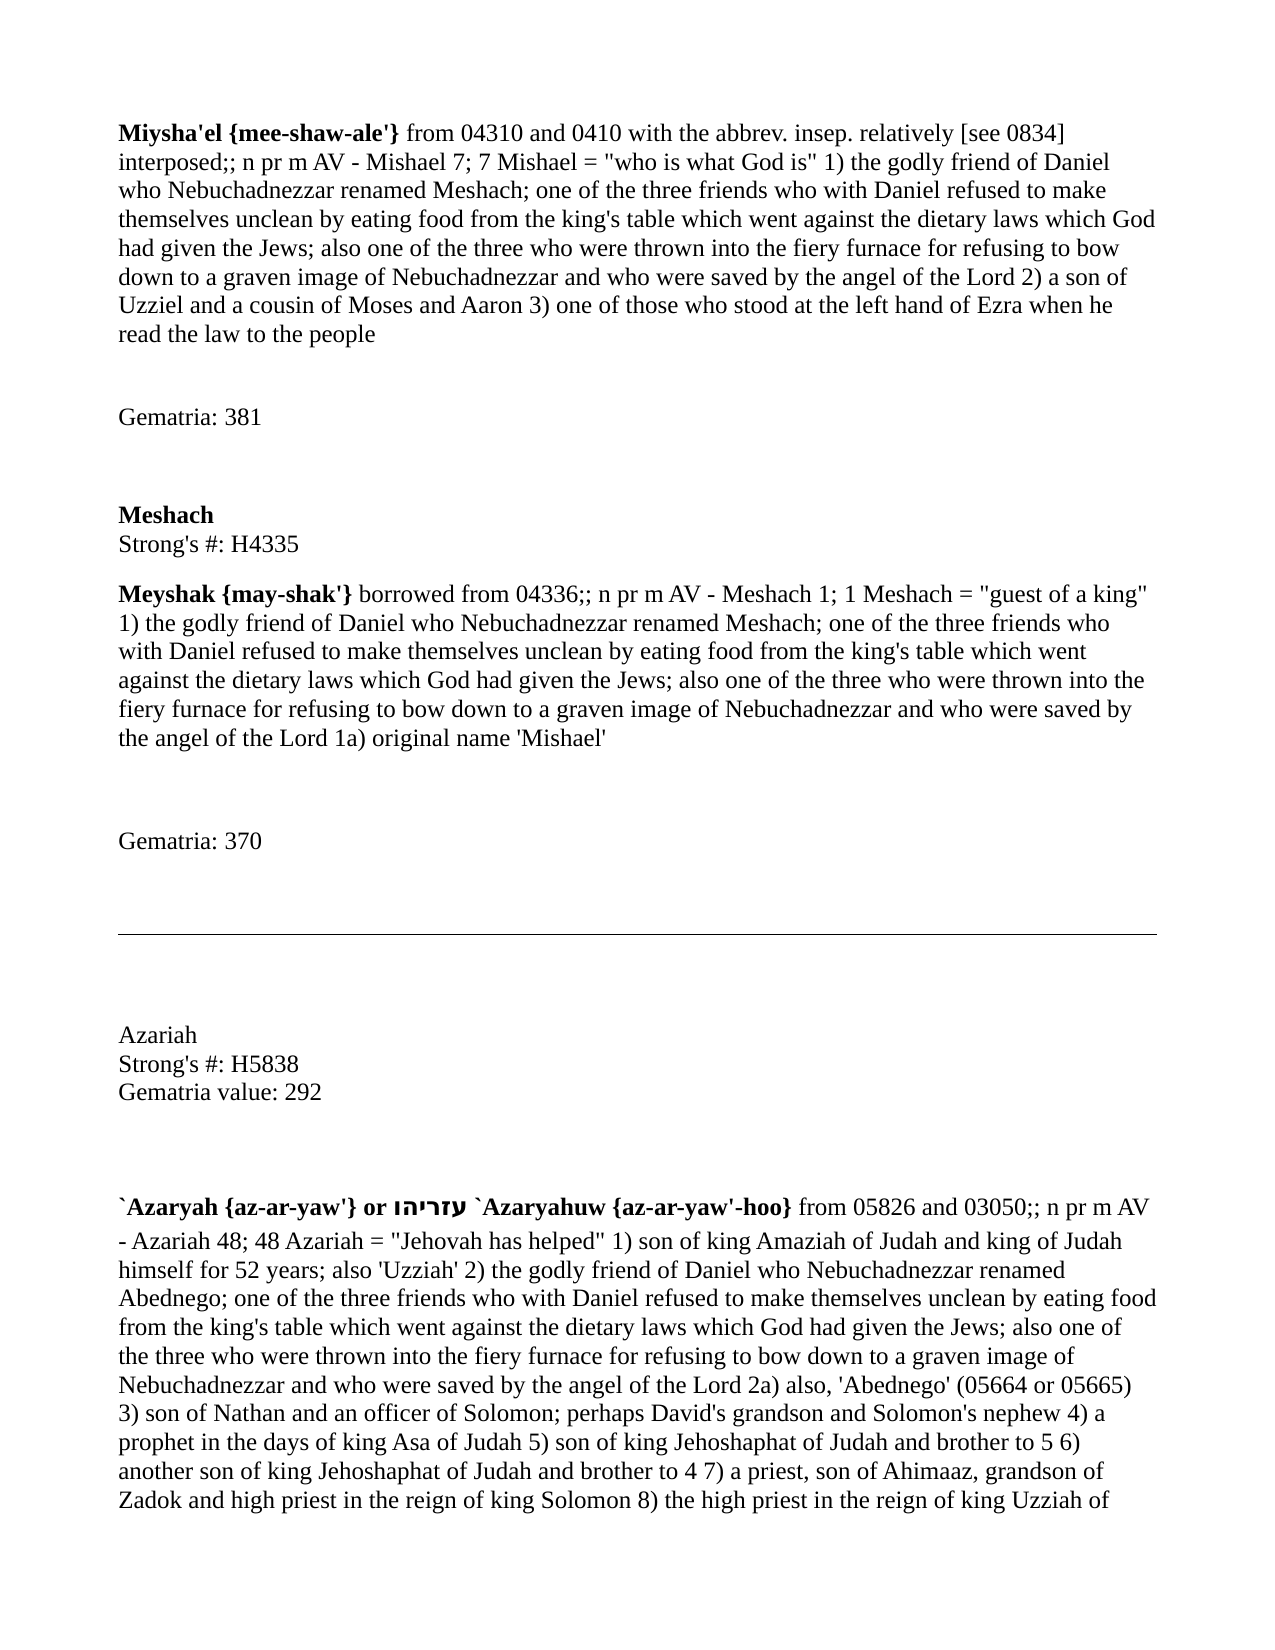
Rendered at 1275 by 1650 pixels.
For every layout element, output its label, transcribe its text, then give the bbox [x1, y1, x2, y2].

text Meshach [118, 501, 1157, 529]
text Strong's #: H4335 [118, 529, 1157, 558]
text Strong's #: H5838 [118, 1049, 1157, 1077]
text Meyshak {may-shak'} borrowed from 04336;; n pr m AV - Meshach 1; 1 Meshach = "guest of a king" 1) the godly friend of Daniel who Nebuchadnezzar renamed Meshach; one of the three friends who with Daniel refused to make themselves unclean by eating food from the king's table which went against the dietary laws which God had given the Jews; also one of the three who were thrown into the fiery furnace for refusing to bow down to a graven image of Nebuchadnezzar and who were saved by the angel of the Lord 1a) original name 'Mishael' [118, 579, 1157, 751]
text Miysha'el {mee-shaw-ale'} from 04310 and 0410 with the abbrev. insep. relatively [see 0834] interposed;; n pr m AV - Mishael 7; 7 Mishael = "who is what God is" 1) the godly friend of Daniel who Nebuchadnezzar renamed Meshach; one of the three friends who with Daniel refused to make themselves unclean by eating food from the king's table which went against the dietary laws which God had given the Jews; also one of the three who were thrown into the fiery furnace for refusing to bow down to a graven image of Nebuchadnezzar and who were saved by the angel of the Lord 2) a son of Uzziel and a cousin of Moses and Aaron 3) one of those who stood at the left hand of Ezra when he read the law to the people [118, 118, 1157, 348]
text Gematria: 370 [118, 826, 1157, 855]
text `Azaryah {az-ar-yaw'} or עזריהו `Azaryahuw {az-ar-yaw'-hoo} from 05826 and 03050;; n pr m AV - Azariah 48; 48 Azariah = "Jehovah has helped" 1) son of king Amaziah of Judah and king of Judah himself for 52 years; also 'Uzziah' 2) the godly friend of Daniel who Nebuchadnezzar renamed Abednego; one of the three friends who with Daniel refused to make themselves unclean by eating food from the king's table which went against the dietary laws which God had given the Jews; also one of the three who were thrown into the fiery furnace for refusing to bow down to a graven image of Nebuchadnezzar and who were saved by the angel of the Lord 2a) also, 'Abednego' (05664 or 05665) 3) son of Nathan and an officer of Solomon; perhaps David's grandson and Solomon's nephew 4) a prophet in the days of king Asa of Judah 5) son of king Jehoshaphat of Judah and brother to 5 6) another son of king Jehoshaphat of Judah and brother to 4 7) a priest, son of Ahimaaz, grandson of Zadok and high priest in the reign of king Solomon 8) the high priest in the reign of king Uzziah of Judah 9) a priest who sealed the covenant with Nehemiah; probably same as 18 10) a Kohathite Levite, father of Joel in the reign of king Hezekiah of Judah 11) a Merarite Levite, son of Jehalelel in the reign of king Hezekiah of Judah 12) a Kohathite Levite, son of Zephaniah and ancestor of Samuel the prophet 13) a Levite who helped Ezra in instructing the people in the law 14) son of Jeroham and one of the temple captains of Judah in the time of queen Athaliah; probably the same as 21 15) son of Maaseiah who repaired part of the wall of Jerusalem in the time of Nehemiah 16) one of the leaders who returned from Babylon with Zerubbabel 17) a man who assisted in the dedication of the wall of Jerusalem in the time of Nehemiah; probably the same as 10 18) son of Johanan, one of the captains of Ephraim in the reign of king Ahaz of Judah 19) a Judaite, son of Ethan of the sons of Zerah 20) a Judaite, son of Jehu of the family of the Jerahmee [118, 1192, 1157, 1513]
text Gematria: 381 [118, 402, 1157, 431]
text Gematria value: 292 [118, 1077, 1157, 1106]
text Azariah [118, 1020, 1157, 1049]
